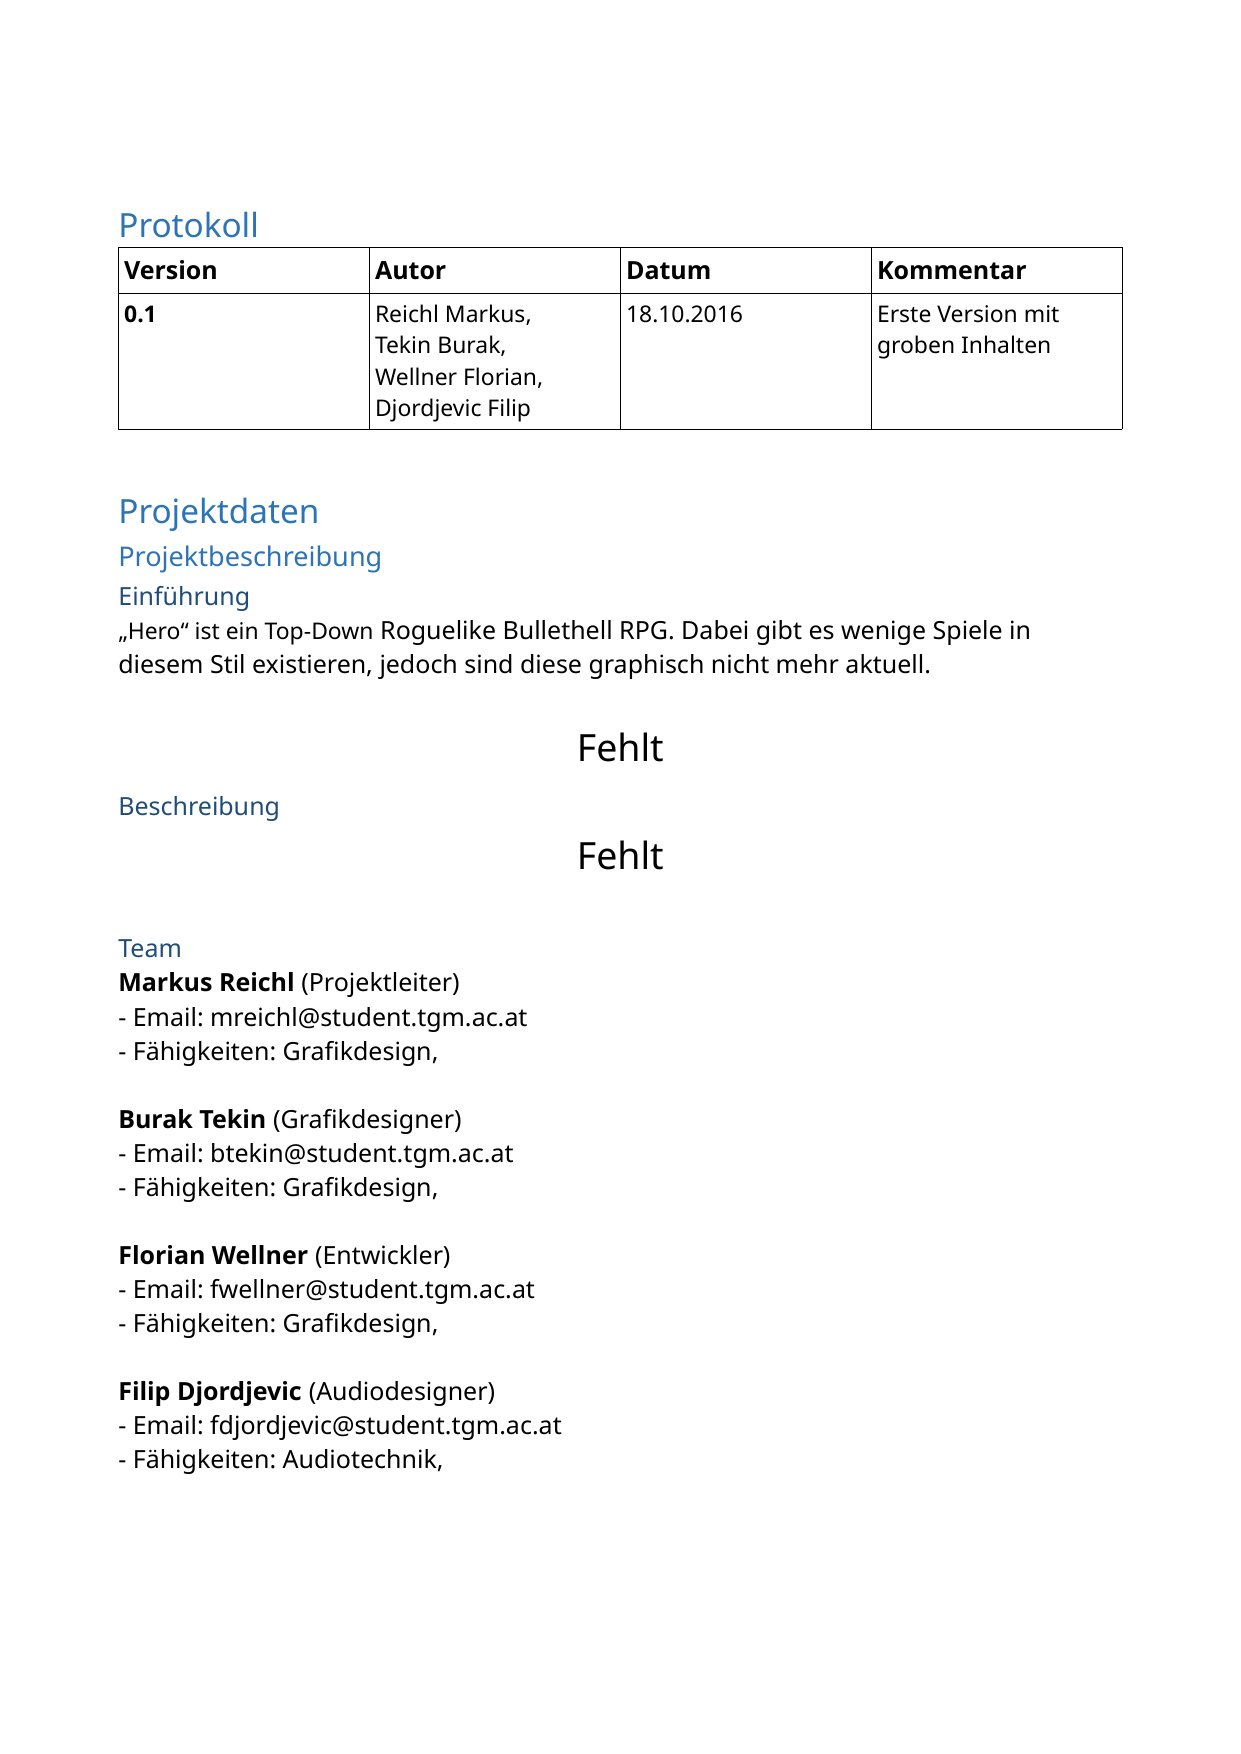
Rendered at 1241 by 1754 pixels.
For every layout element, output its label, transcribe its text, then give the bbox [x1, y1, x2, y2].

table_cell 18.10.2016 [621, 294, 871, 429]
subtitle Fehlt [118, 829, 1122, 880]
table_header Kommentar [872, 248, 1122, 292]
table_cell 0.1 [119, 294, 369, 429]
text Burak Tekin (Grafikdesigner) - Email: btekin@student.tgm.ac.at - Fähigkeiten: Grafikdesign, [118, 1101, 1122, 1203]
table_cell Erste Version mit groben Inhalten [872, 294, 1122, 429]
text Markus Reichl (Projektleiter) - Email: mreichl@student.tgm.ac.at - Fähigkeiten: Grafikdesign, [118, 965, 1122, 1067]
table_cell Reichl Markus, Tekin Burak, Wellner Florian, Djordjevic Filip [370, 294, 620, 429]
subtitle Fehlt [118, 721, 1122, 772]
subtitle Protokoll [118, 201, 1122, 247]
subtitle Beschreibung [118, 789, 1122, 823]
text Florian Wellner (Entwickler) - Email: fwellner@student.tgm.ac.at - Fähigkeiten: Grafikdesign, [118, 1238, 1122, 1340]
subtitle Projektdaten [118, 488, 1122, 533]
text „Hero“ ist ein Top-Down Roguelike Bullethell RPG. Dabei gibt es wenige Spiele in diesem Stil existieren, jedoch sind diese graphisch nicht mehr aktuell. [118, 613, 1122, 681]
text Filip Djordjevic (Audiodesigner) - Email: fdjordjevic@student.tgm.ac.at - Fähigkeiten: Audiotechnik, [118, 1374, 1122, 1476]
table_header Version [119, 248, 369, 292]
table_header Autor [370, 248, 620, 292]
subtitle Einführung [118, 579, 1122, 613]
table_header Datum [621, 248, 871, 292]
subtitle Projektbeschreibung [118, 538, 1122, 574]
subtitle Team [118, 931, 1122, 965]
